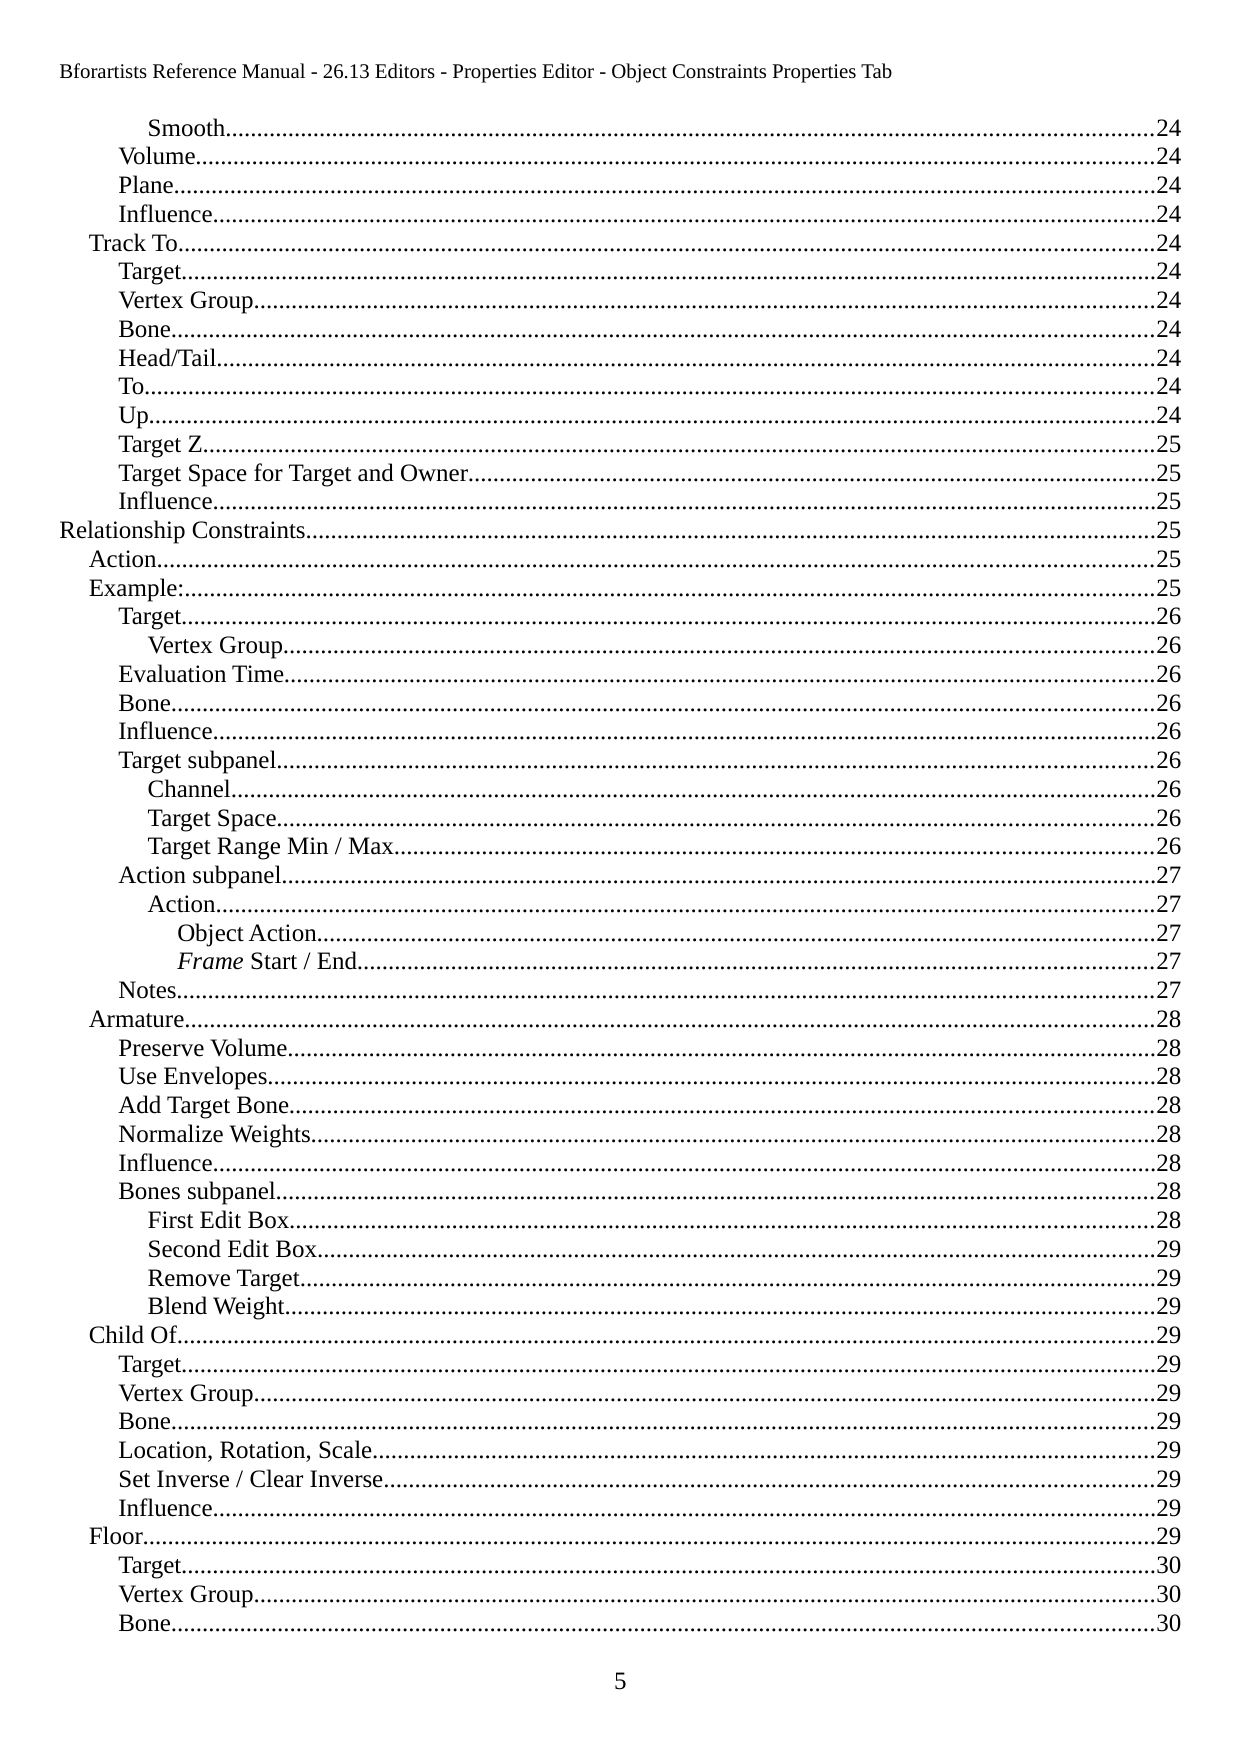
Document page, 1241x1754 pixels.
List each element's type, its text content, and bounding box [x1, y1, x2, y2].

text Set Inverse / Clear Inverse 29 [118, 1464, 1181, 1493]
text Action 27 [147, 889, 1181, 918]
text Influence 29 [118, 1493, 1181, 1521]
text Head/Tail 24 [118, 343, 1181, 371]
text Evaluation Time 26 [118, 659, 1181, 688]
text Floor 29 [88, 1521, 1181, 1550]
text Action 25 [88, 544, 1181, 573]
text Add Target Bone 28 [118, 1090, 1181, 1119]
text Target 29 [118, 1349, 1181, 1378]
text Notes 27 [118, 975, 1181, 1004]
text Plane 24 [118, 170, 1181, 199]
text Remove Target 29 [147, 1263, 1181, 1291]
text Object Action 27 [177, 918, 1181, 946]
text Target Space 26 [147, 803, 1181, 831]
text Up 24 [118, 400, 1181, 429]
text Target 24 [118, 256, 1181, 285]
text Target Z 25 [118, 429, 1181, 458]
text Bone 24 [118, 314, 1181, 343]
text Vertex Group 29 [118, 1378, 1181, 1406]
text Bone 30 [118, 1608, 1181, 1636]
text Smooth 24 [147, 113, 1181, 141]
text Influence 26 [118, 716, 1181, 745]
text Vertex Group 30 [118, 1579, 1181, 1608]
text Action subpanel 27 [118, 860, 1181, 889]
text Location, Rotation, Scale 29 [118, 1435, 1181, 1464]
text First Edit Box 28 [147, 1205, 1181, 1234]
text Bones subpanel 28 [118, 1176, 1181, 1205]
text Relationship Constraints 25 [59, 515, 1181, 544]
text Child Of 29 [88, 1320, 1181, 1349]
text Normalize Weights 28 [118, 1119, 1181, 1148]
text Second Edit Box 29 [147, 1234, 1181, 1263]
text Vertex Group 24 [118, 285, 1181, 314]
text Target 26 [118, 601, 1181, 630]
text To 24 [118, 371, 1181, 400]
text Track To 24 [88, 228, 1181, 256]
text Vertex Group 26 [147, 630, 1181, 659]
text Target Range Min / Max 26 [147, 831, 1181, 860]
text Target subpanel 26 [118, 745, 1181, 774]
text Frame Start / End 27 [177, 946, 1181, 975]
text Target Space for Target and Owner 25 [118, 458, 1181, 486]
text Blend Weight 29 [147, 1291, 1181, 1320]
text Example: 25 [88, 573, 1181, 601]
text Armature 28 [88, 1004, 1181, 1033]
text Target 30 [118, 1550, 1181, 1579]
text Bone 29 [118, 1406, 1181, 1435]
text Channel 26 [147, 774, 1181, 803]
text Preserve Volume 28 [118, 1033, 1181, 1061]
text Influence 24 [118, 199, 1181, 228]
text Influence 25 [118, 486, 1181, 515]
text Volume 24 [118, 141, 1181, 170]
text Bone 26 [118, 688, 1181, 716]
text Use Envelopes 28 [118, 1061, 1181, 1090]
text Influence 28 [118, 1148, 1181, 1176]
